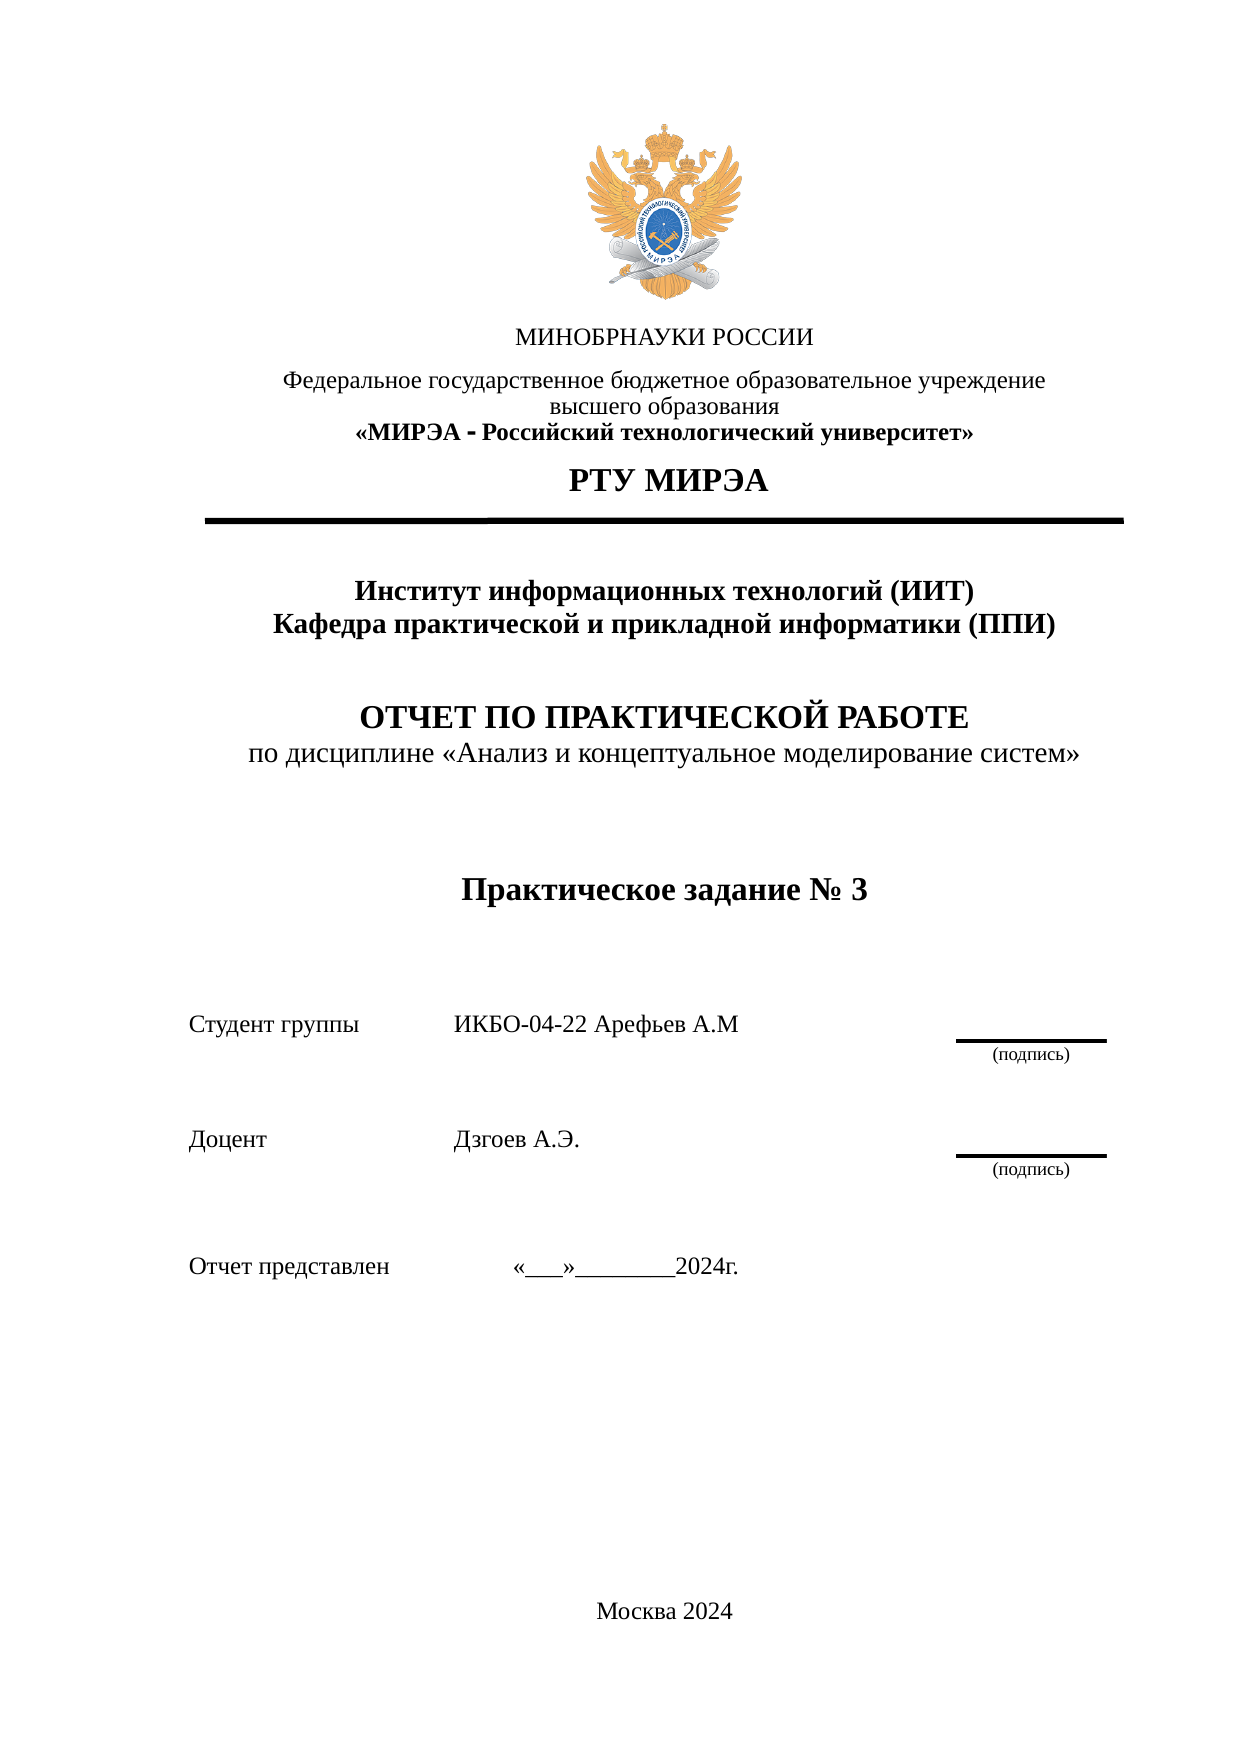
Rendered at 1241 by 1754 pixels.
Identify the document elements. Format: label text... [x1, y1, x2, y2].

table_cell [1118, 1095, 1233, 1208]
table_cell [1060, 1208, 1233, 1280]
table_cell Отчет представлен [177, 1208, 442, 1280]
text Москва 2024 [177, 1596, 1152, 1625]
text Институт информационных технологий (ИИТ) [177, 573, 1152, 606]
table_cell (подпись) [945, 1095, 1118, 1208]
text по дисциплине «Анализ и концептуальное моделирование систем» [177, 736, 1152, 769]
table_header МИНОБРНАУКИ РОССИИ [177, 118, 1152, 368]
text Практическое задание № 3 [177, 870, 1152, 908]
text ОТЧЕТ ПО ПРАКТИЧЕСКОЙ РАБОТЕ [177, 697, 1152, 736]
table_header [1118, 1009, 1233, 1095]
picture [577, 124, 752, 300]
table_header (подпись) [945, 1009, 1118, 1095]
table_header Студент группы ИНБО-01-17 [177, 1009, 442, 1095]
table_cell Дзгоев А.Э. [443, 1095, 944, 1208]
table_cell Федеральное государственное бюджетное образовательное учреждение высшего образования «МИРЭА  Российский технологический университет» РТУ МИРЭА [177, 368, 1152, 573]
table_cell «___»________2024г. [443, 1208, 1060, 1280]
text Кафедра практической и прикладной информатики (ППИ) [177, 606, 1152, 640]
table_header ИКБО-04-22 Арефьев А.М [443, 1009, 944, 1095]
table_cell Доцент [177, 1095, 442, 1208]
